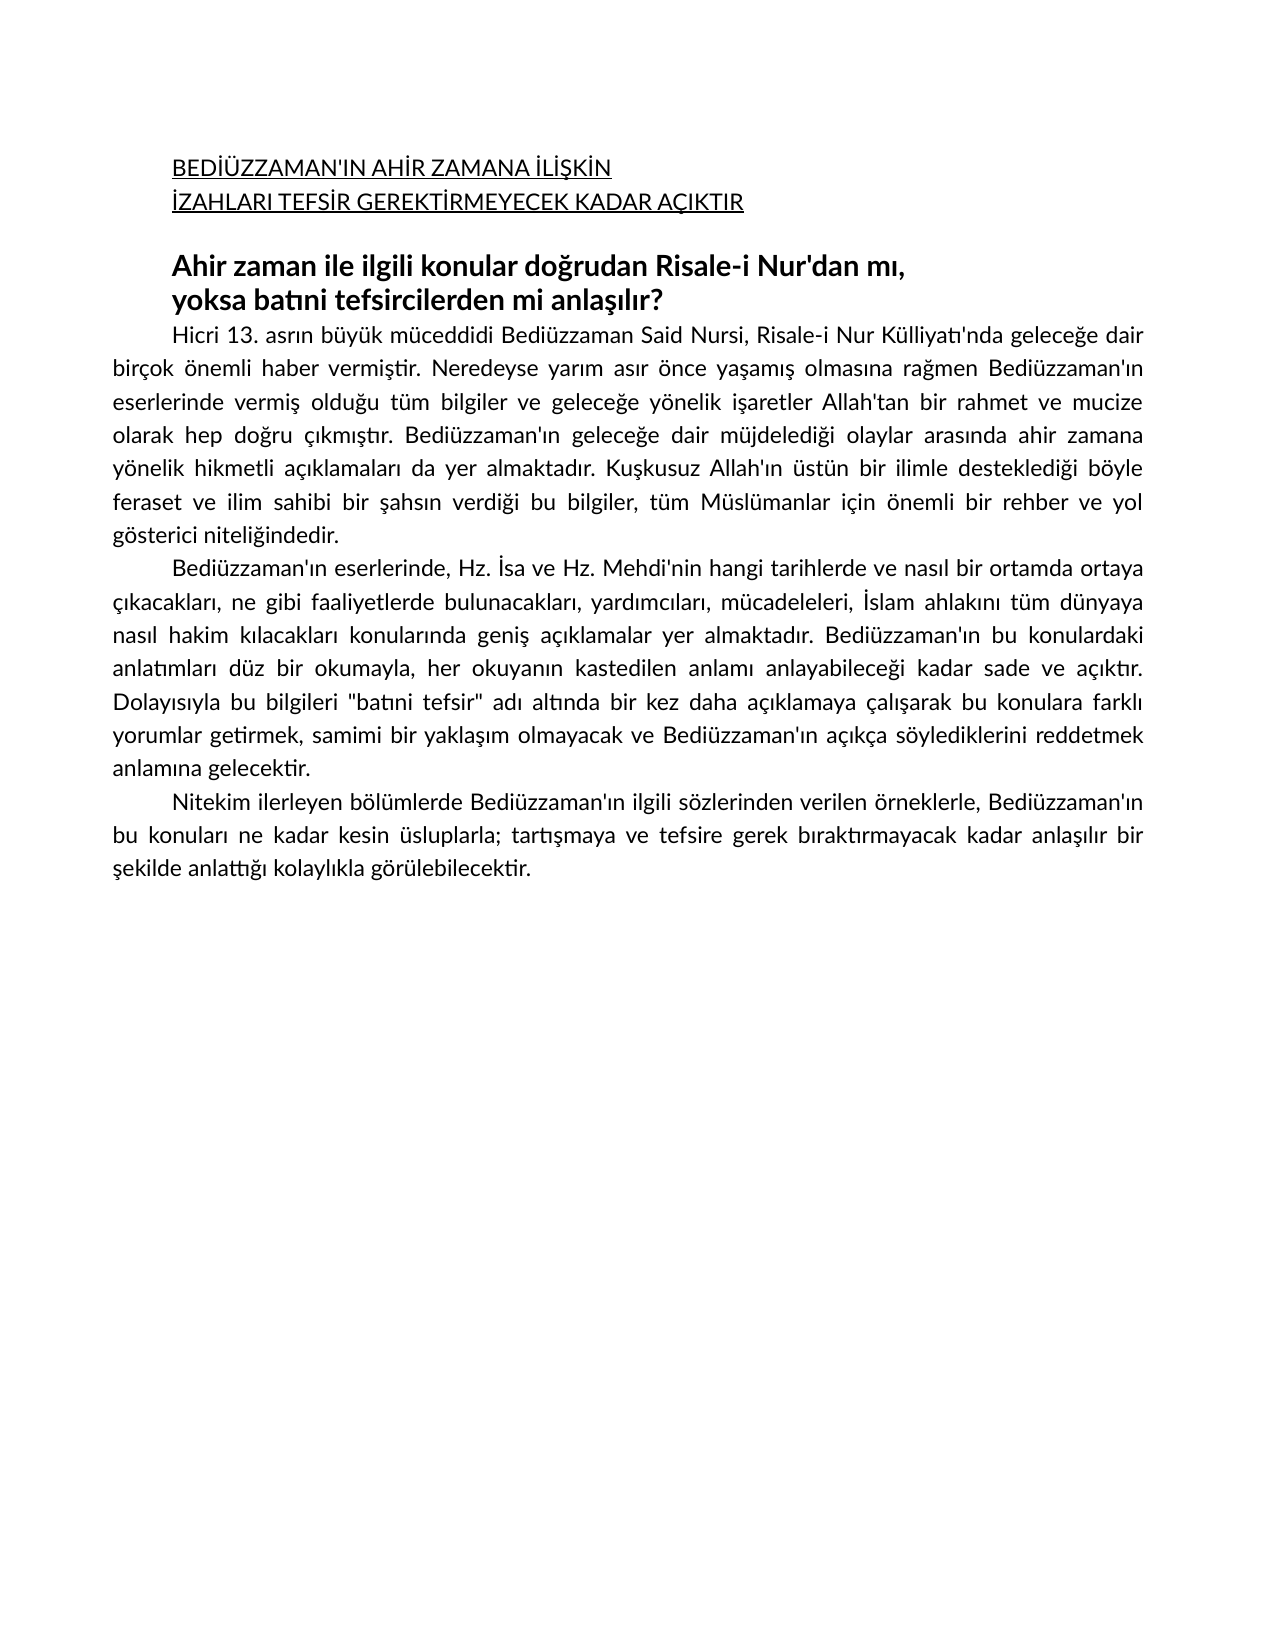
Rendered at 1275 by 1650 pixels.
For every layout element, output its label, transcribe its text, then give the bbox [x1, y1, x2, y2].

text Nitekim ilerleyen bölümlerde Bediüzzaman'ın ilgili sözlerinden verilen örneklerle, Bediüzzaman'ın bu konuları ne kadar kesin üsluplarla; tartışmaya ve tefsire gerek bıraktırmayacak kadar anlaşılır bir şekilde anlattığı kolaylıkla görülebilecektir. [112, 783, 1145, 883]
text Ahir zaman ile ilgili konular doğrudan Risale-i Nur'dan mı, [112, 250, 1145, 283]
text BEDİÜZZAMAN'IN AHİR ZAMANA İLİŞKİN [112, 150, 1145, 183]
text Hicri 13. asrın büyük müceddidi Bediüzzaman Said Nursi, Risale-i Nur Külliyatı'nda geleceğe dair birçok önemli haber vermiştir. Neredeyse yarım asır önce yaşamış olmasına rağmen Bediüzzaman'ın eserlerinde vermiş olduğu tüm bilgiler ve geleceğe yönelik işaretler Allah'tan bir rahmet ve mucize olarak hep doğru çıkmıştır. Bediüzzaman'ın geleceğe dair müjdelediği olaylar arasında ahir zamana yönelik hikmetli açıklamaları da yer almaktadır. Kuşkusuz Allah'ın üstün bir ilimle desteklediği böyle feraset ve ilim sahibi bir şahsın verdiği bu bilgiler, tüm Müslümanlar için önemli bir rehber ve yol gösterici niteliğindedir. [112, 317, 1145, 550]
text Bediüzzaman'ın eserlerinde, Hz. İsa ve Hz. Mehdi'nin hangi tarihlerde ve nasıl bir ortamda ortaya çıkacakları, ne gibi faaliyetlerde bulunacakları, yardımcıları, mücadeleleri, İslam ahlakını tüm dünyaya nasıl hakim kılacakları konularında geniş açıklamalar yer almaktadır. Bediüzzaman'ın bu konulardaki anlatımları düz bir okumayla, her okuyanın kastedilen anlamı anlayabileceği kadar sade ve açıktır. Dolayısıyla bu bilgileri "batıni tefsir" adı altında bir kez daha açıklamaya çalışarak bu konulara farklı yorumlar getirmek, samimi bir yaklaşım olmayacak ve Bediüzzaman'ın açıkça söylediklerini reddetmek anlamına gelecektir. [112, 550, 1145, 783]
text İZAHLARI TEFSİR GEREKTİRMEYECEK KADAR AÇIKTIR [112, 183, 1145, 217]
text yoksa batıni tefsircilerden mi anlaşılır? [112, 283, 1145, 317]
